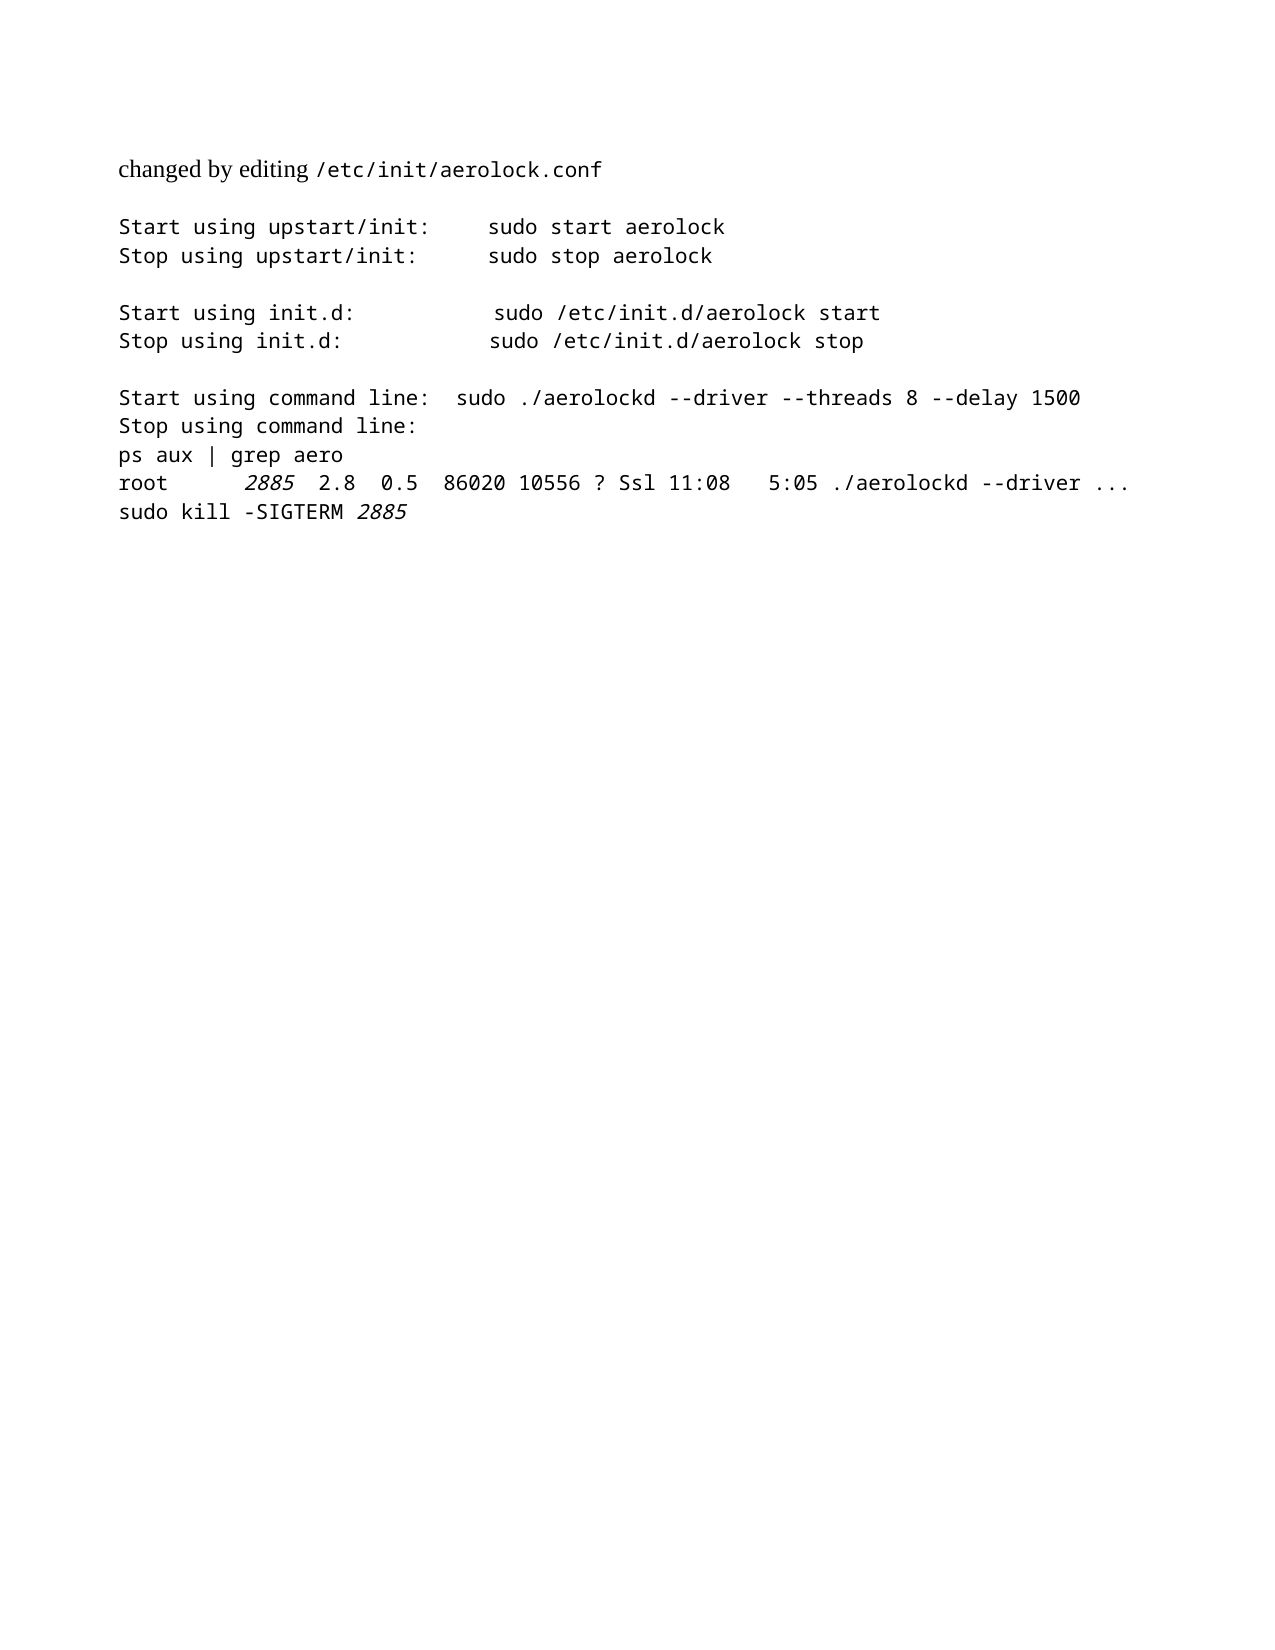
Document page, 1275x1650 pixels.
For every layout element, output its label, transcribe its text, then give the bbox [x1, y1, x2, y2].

text Start using upstart/init: sudo start aerolock [118, 212, 1157, 241]
text ps aux | grep aero [118, 440, 1157, 468]
text Stop using upstart/init: sudo stop aerolock [118, 241, 1157, 269]
text root 2885 2.8 0.5 86020 10556 ? Ssl 11:08 5:05 ./aerolockd --driver ... [118, 468, 1157, 497]
text sudo kill -SIGTERM 2885 [118, 497, 1157, 525]
text Start using init.d: sudo /etc/init.d/aerolock start [118, 298, 1157, 326]
text Stop using command line: [118, 411, 1157, 440]
text changed by editing /etc/init/aerolock.conf [118, 154, 1157, 184]
text Start using command line: sudo ./aerolockd --driver --threads 8 --delay 1500 [118, 383, 1157, 411]
text Stop using init.d: sudo /etc/init.d/aerolock stop [118, 326, 1157, 354]
